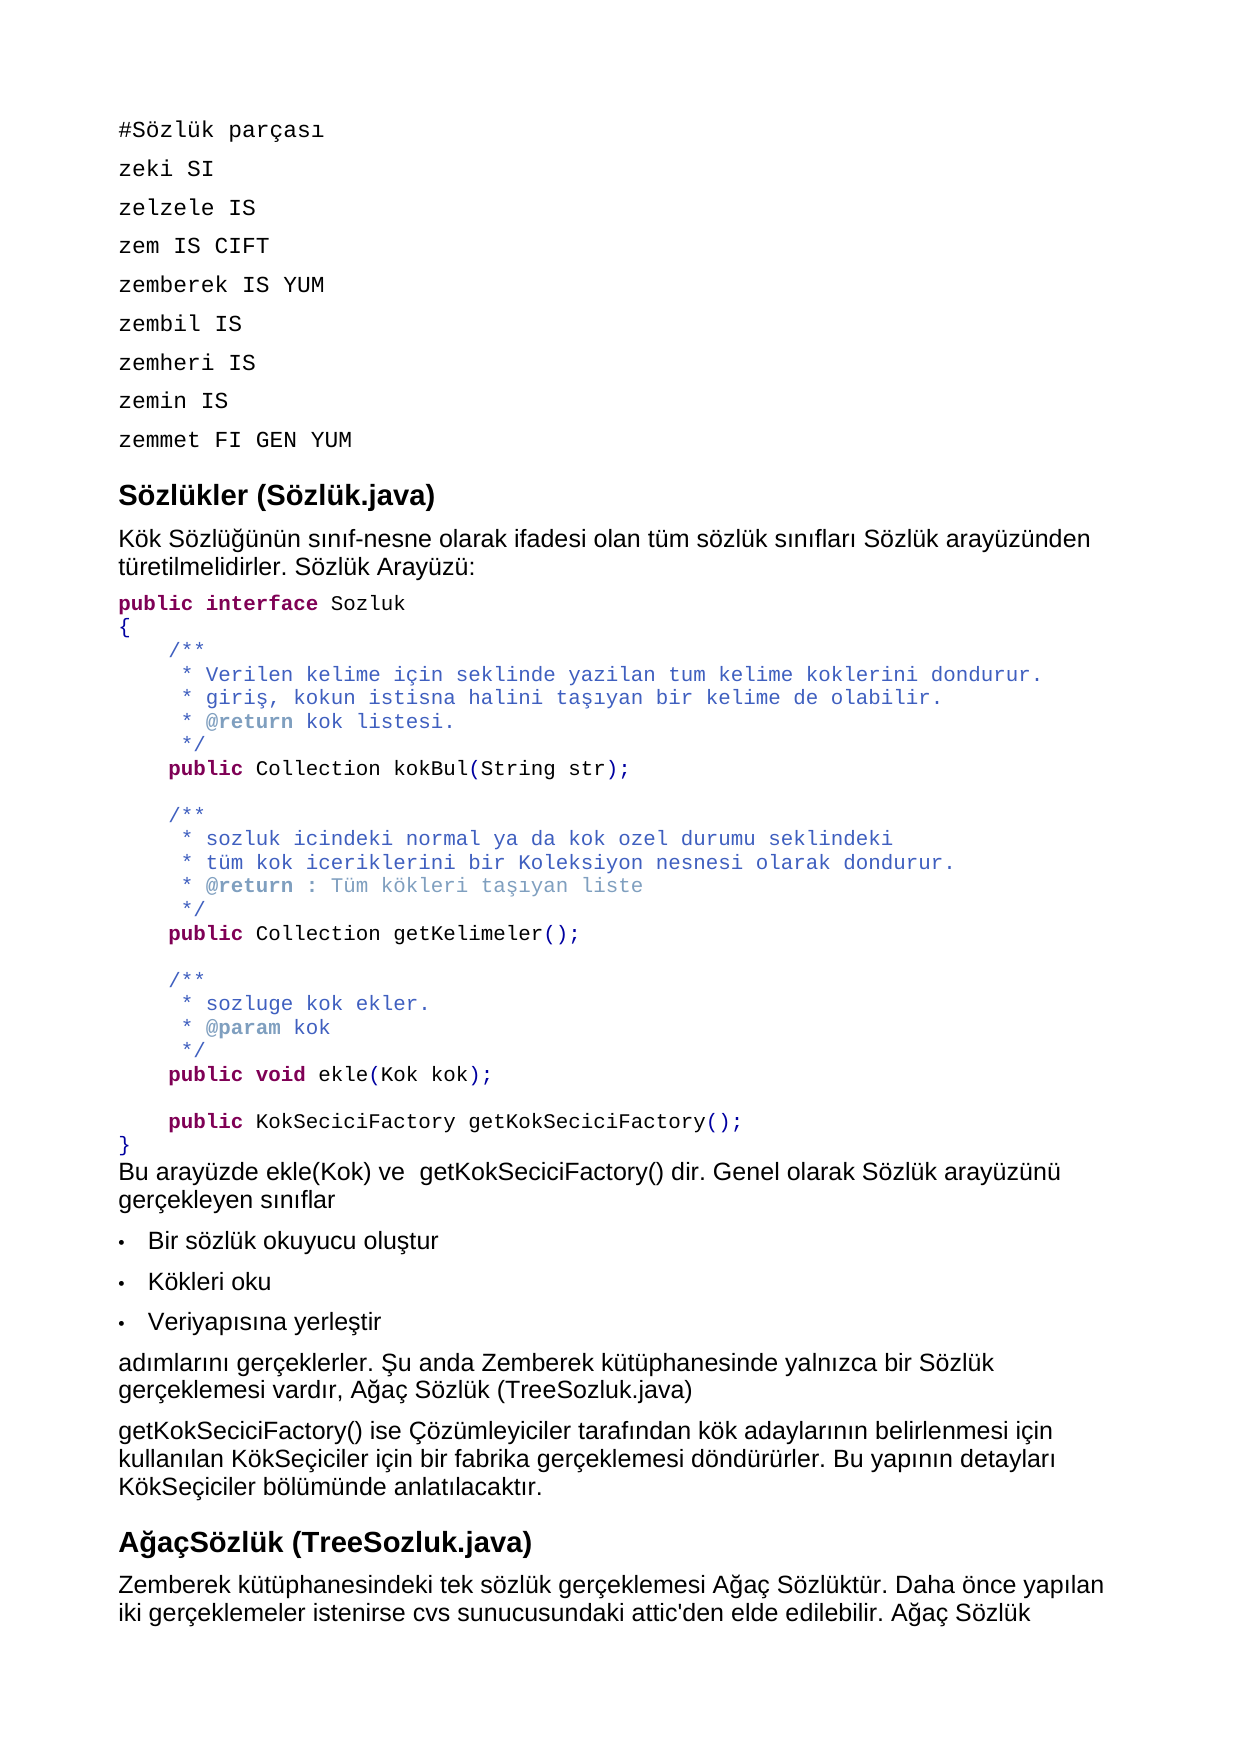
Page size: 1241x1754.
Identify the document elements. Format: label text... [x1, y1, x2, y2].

list Veriyapısına yerleştir [118, 1308, 1122, 1336]
text zemheri IS [118, 351, 1122, 377]
text public void ekle(Kok kok); [118, 1064, 1122, 1087]
text */ [118, 1040, 1122, 1064]
text * sozluge kok ekler. [118, 993, 1122, 1017]
list Bir sözlük okuyucu oluştur [118, 1227, 1122, 1255]
text /** [118, 640, 1122, 664]
text * @return : Tüm kökleri taşıyan liste [118, 876, 1122, 899]
text /** [118, 970, 1122, 993]
subtitle AğaçSözlük (TreeSozluk.java) [118, 1526, 1122, 1558]
text zemberek IS YUM [118, 273, 1122, 299]
text public Collection getKelimeler(); [118, 923, 1122, 946]
text public Collection kokBul(String str); [118, 758, 1122, 781]
text } [118, 1134, 1122, 1158]
text * @param kok [118, 1017, 1122, 1040]
list Kökleri oku [118, 1267, 1122, 1295]
text */ [118, 734, 1122, 758]
text public interface Sozluk [118, 593, 1122, 617]
text zem IS CIFT [118, 234, 1122, 261]
text zelzele IS [118, 196, 1122, 222]
text Zemberek kütüphanesindeki tek sözlük gerçeklemesi Ağaç Sözlüktür. Daha önce yapılan iki gerçeklemeler istenirse cvs sunucusundaki attic'den elde edilebilir. Ağaç Sözlük [118, 1571, 1122, 1627]
text zembil IS [118, 312, 1122, 338]
text #Sözlük parçası [118, 118, 1122, 144]
text adımlarını gerçeklerler. Şu anda Zemberek kütüphanesinde yalnızca bir Sözlük gerçeklemesi vardır, Ağaç Sözlük (TreeSozluk.java) [118, 1348, 1122, 1404]
text * Verilen kelime için seklinde yazilan tum kelime koklerini dondurur. [118, 664, 1122, 687]
subtitle Sözlükler (Sözlük.java) [118, 479, 1122, 512]
text * sozluk icindeki normal ya da kok ozel durumu seklindeki [118, 828, 1122, 852]
text * tüm kok iceriklerini bir Koleksiyon nesnesi olarak dondurur. [118, 852, 1122, 876]
text public KokSeciciFactory getKokSeciciFactory(); [118, 1111, 1122, 1134]
text zeki SI [118, 157, 1122, 183]
text /** [118, 805, 1122, 828]
text zemmet FI GEN YUM [118, 428, 1122, 454]
text Bu arayüzde ekle(Kok) ve getKokSeciciFactory() dir. Genel olarak Sözlük arayüzünü gerçekleyen sınıflar [118, 1158, 1122, 1214]
text Kök Sözlüğünün sınıf-nesne olarak ifadesi olan tüm sözlük sınıfları Sözlük arayüzünden türetilmelidirler. Sözlük Arayüzü: [118, 524, 1122, 581]
text * giriş, kokun istisna halini taşıyan bir kelime de olabilir. [118, 687, 1122, 711]
text getKokSeciciFactory() ise Çözümleyiciler tarafından kök adaylarının belirlenmesi için kullanılan KökSeçiciler için bir fabrika gerçeklemesi döndürürler. Bu yapının detayları KökSeçiciler bölümünde anlatılacaktır. [118, 1417, 1122, 1501]
text zemin IS [118, 389, 1122, 416]
text */ [118, 899, 1122, 923]
text { [118, 617, 1122, 640]
text * @return kok listesi. [118, 711, 1122, 734]
